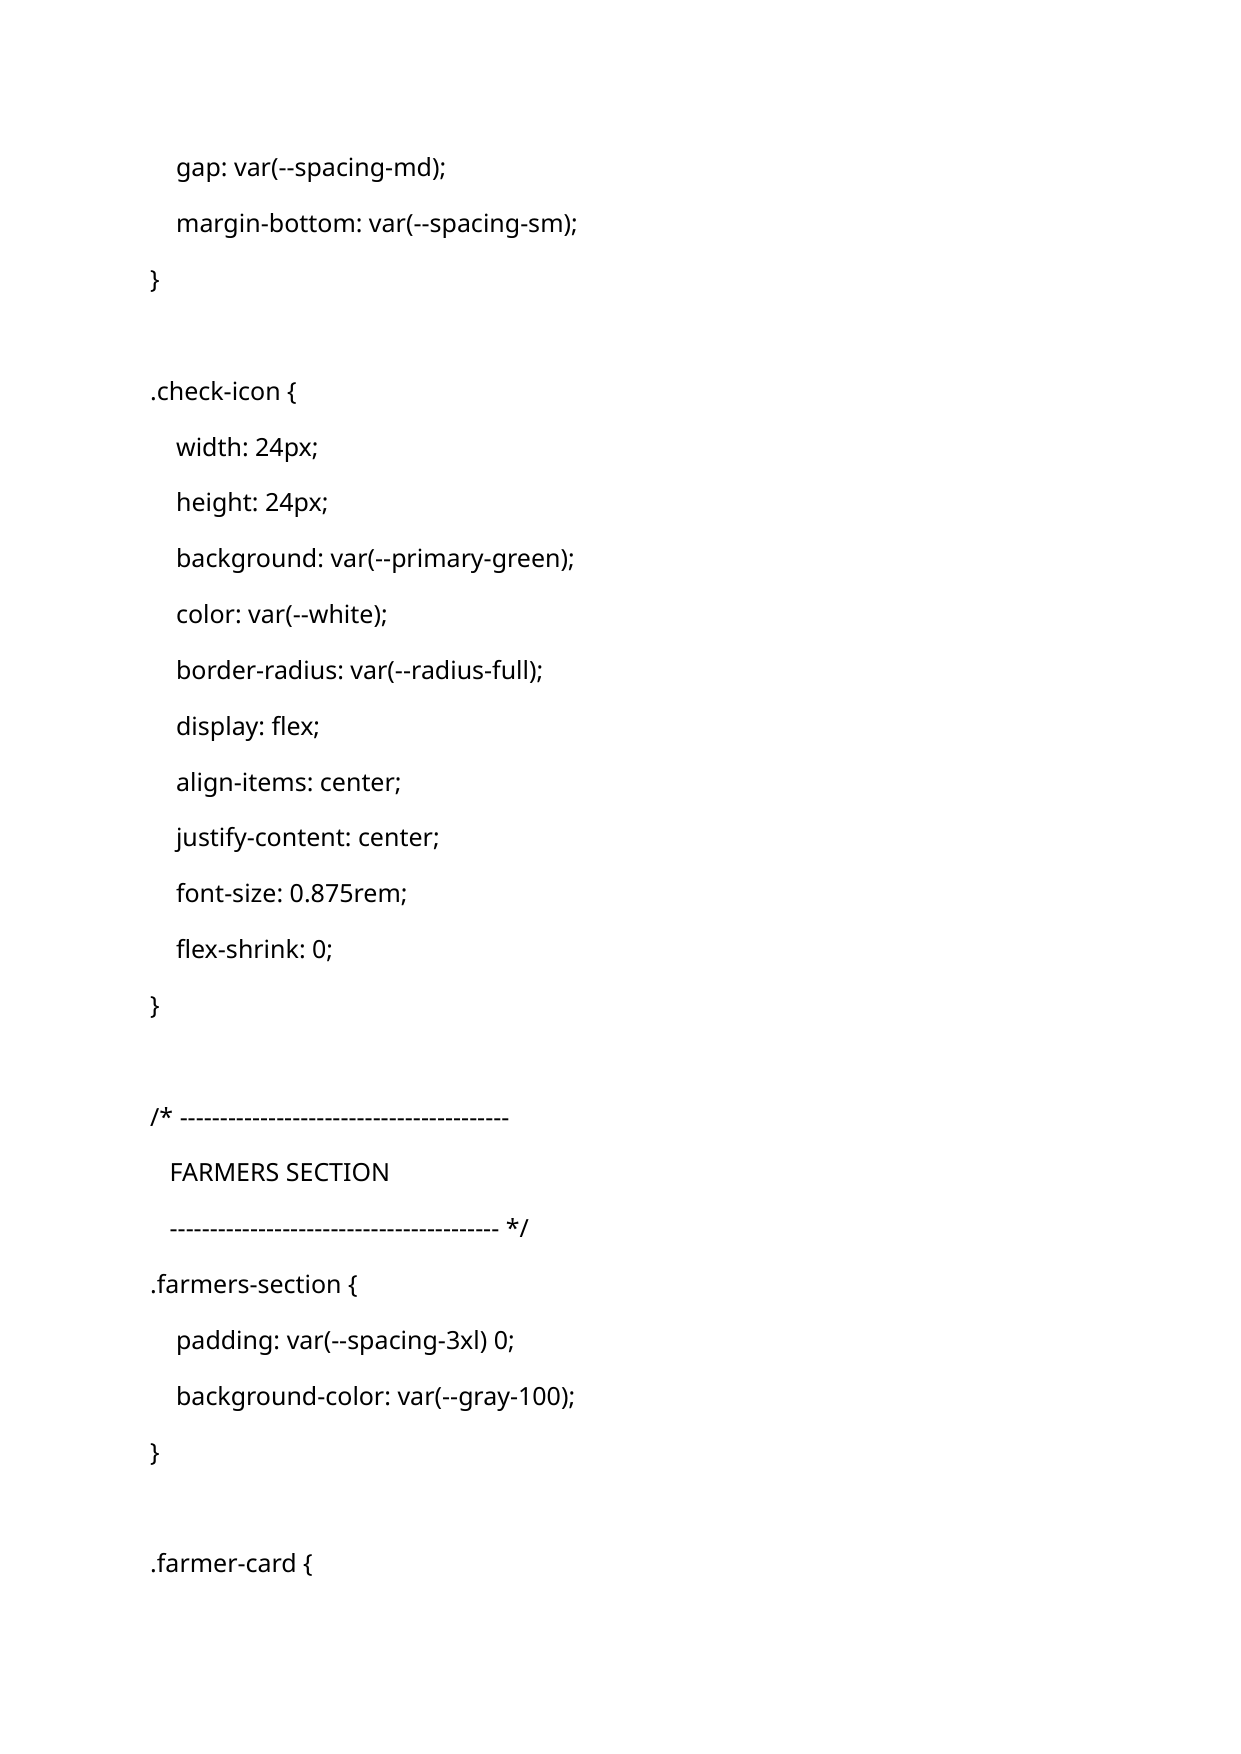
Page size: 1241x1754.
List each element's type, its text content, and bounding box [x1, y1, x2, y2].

text ----------------------------------------- */ [150, 1211, 1090, 1245]
text FARMERS SECTION [150, 1155, 1090, 1189]
text } [150, 262, 1090, 296]
text font-size: 0.875rem; [150, 876, 1090, 910]
text .farmer-card { [150, 1546, 1090, 1580]
text width: 24px; [150, 429, 1090, 463]
text } [150, 1434, 1090, 1468]
text } [150, 987, 1090, 1022]
text flex-shrink: 0; [150, 932, 1090, 966]
text /* ----------------------------------------- [150, 1099, 1090, 1133]
text display: flex; [150, 708, 1090, 742]
text padding: var(--spacing-3xl) 0; [150, 1322, 1090, 1357]
text background-color: var(--gray-100); [150, 1378, 1090, 1412]
text margin-bottom: var(--spacing-sm); [150, 206, 1090, 240]
text .farmers-section { [150, 1267, 1090, 1301]
text color: var(--white); [150, 597, 1090, 631]
text .check-icon { [150, 373, 1090, 407]
text align-items: center; [150, 764, 1090, 798]
text background: var(--primary-green); [150, 541, 1090, 575]
text justify-content: center; [150, 820, 1090, 854]
text border-radius: var(--radius-full); [150, 652, 1090, 687]
text gap: var(--spacing-md); [150, 150, 1090, 184]
text height: 24px; [150, 485, 1090, 519]
